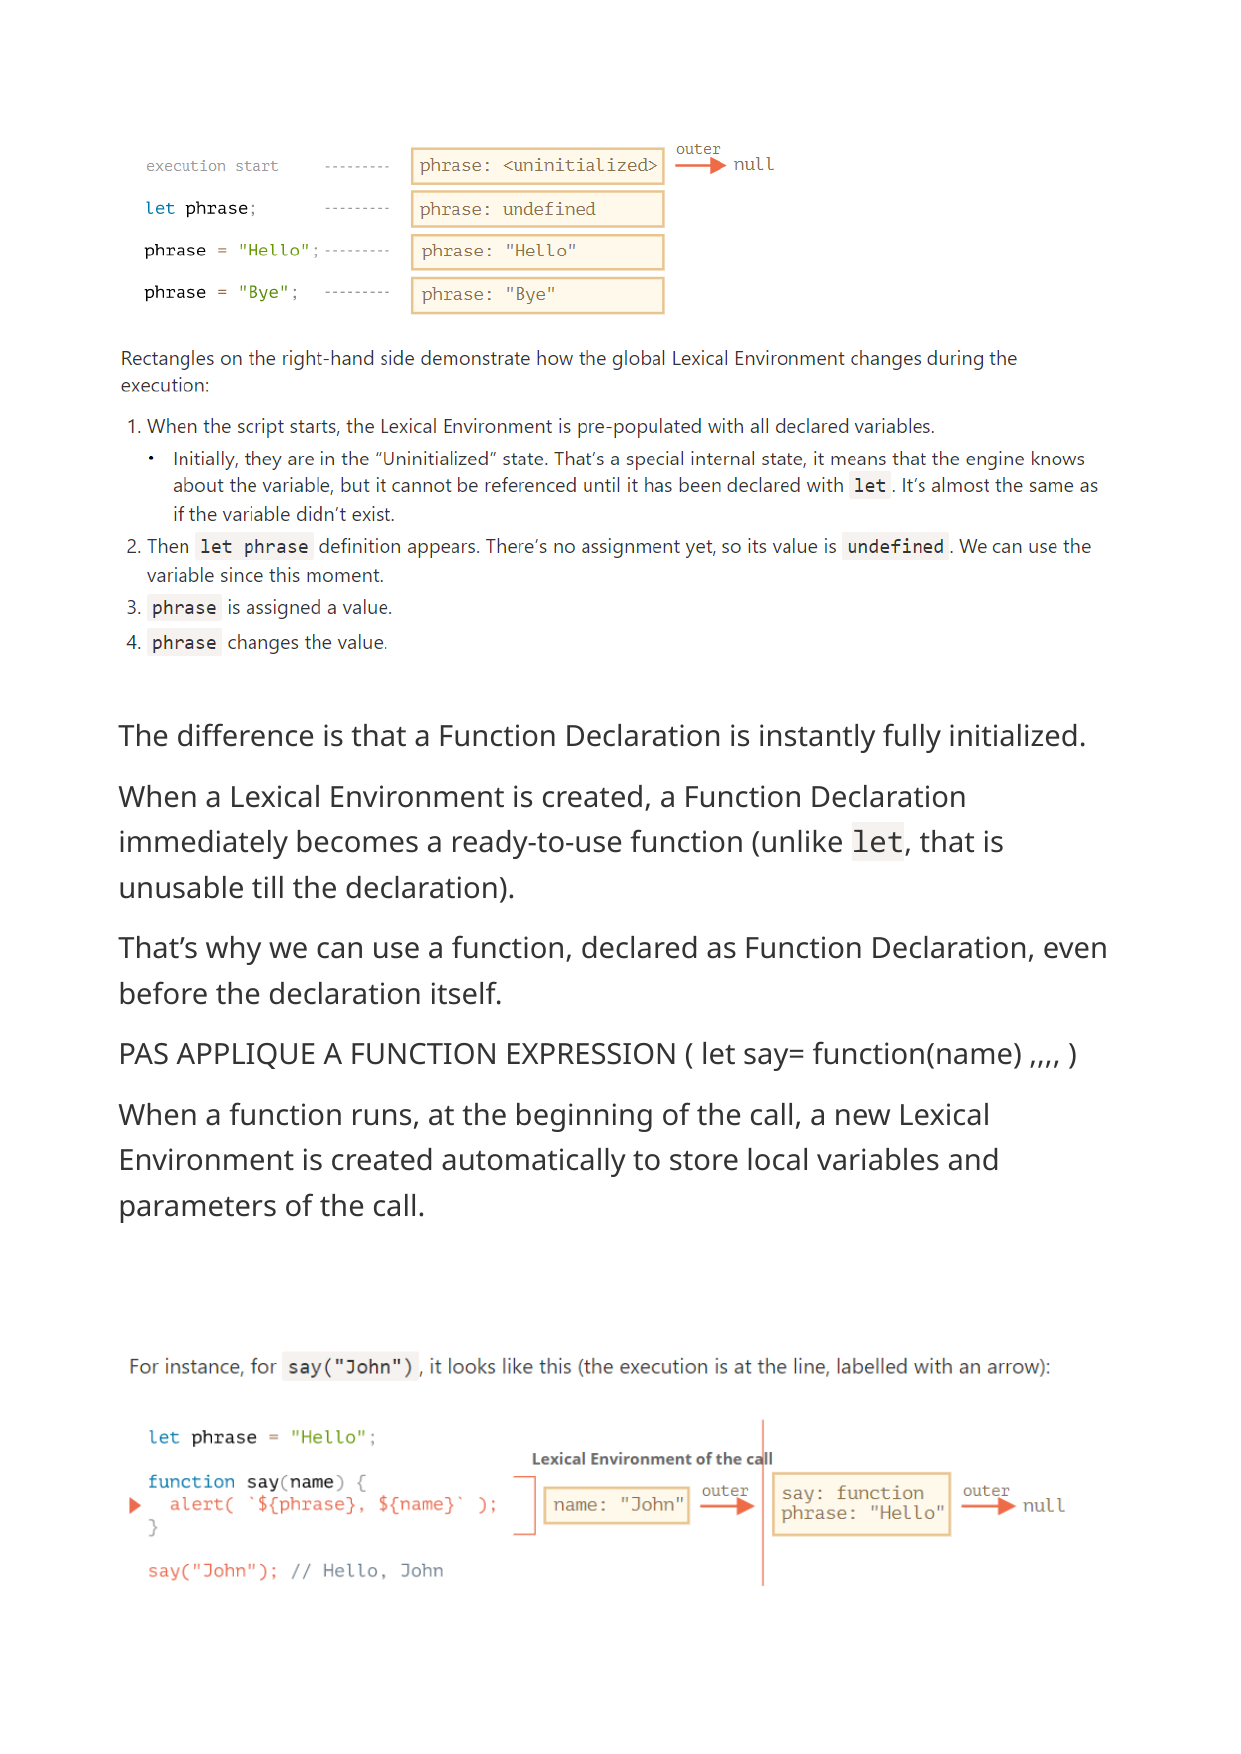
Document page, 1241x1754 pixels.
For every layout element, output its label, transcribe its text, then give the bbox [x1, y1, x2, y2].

text That’s why we can use a function, declared as Function Declaration, even before the declaration itself. [118, 928, 1122, 1013]
text The difference is that a Function Declaration is instantly fully initialized. [118, 716, 1122, 755]
picture [118, 1339, 1123, 1609]
text When a Lexical Environment is created, a Function Declaration immediately becomes a ready-to-use function (unlike let, that is unusable till the declaration). [118, 776, 1122, 907]
text When a function runs, at the beginning of the call, a new Lexical Environment is created automatically to store local variables and parameters of the call. [118, 1094, 1122, 1225]
picture [118, 118, 1123, 665]
text PAS APPLIQUE A FUNCTION EXPRESSION ( let say= function(name) ,,,, ) [118, 1034, 1122, 1073]
